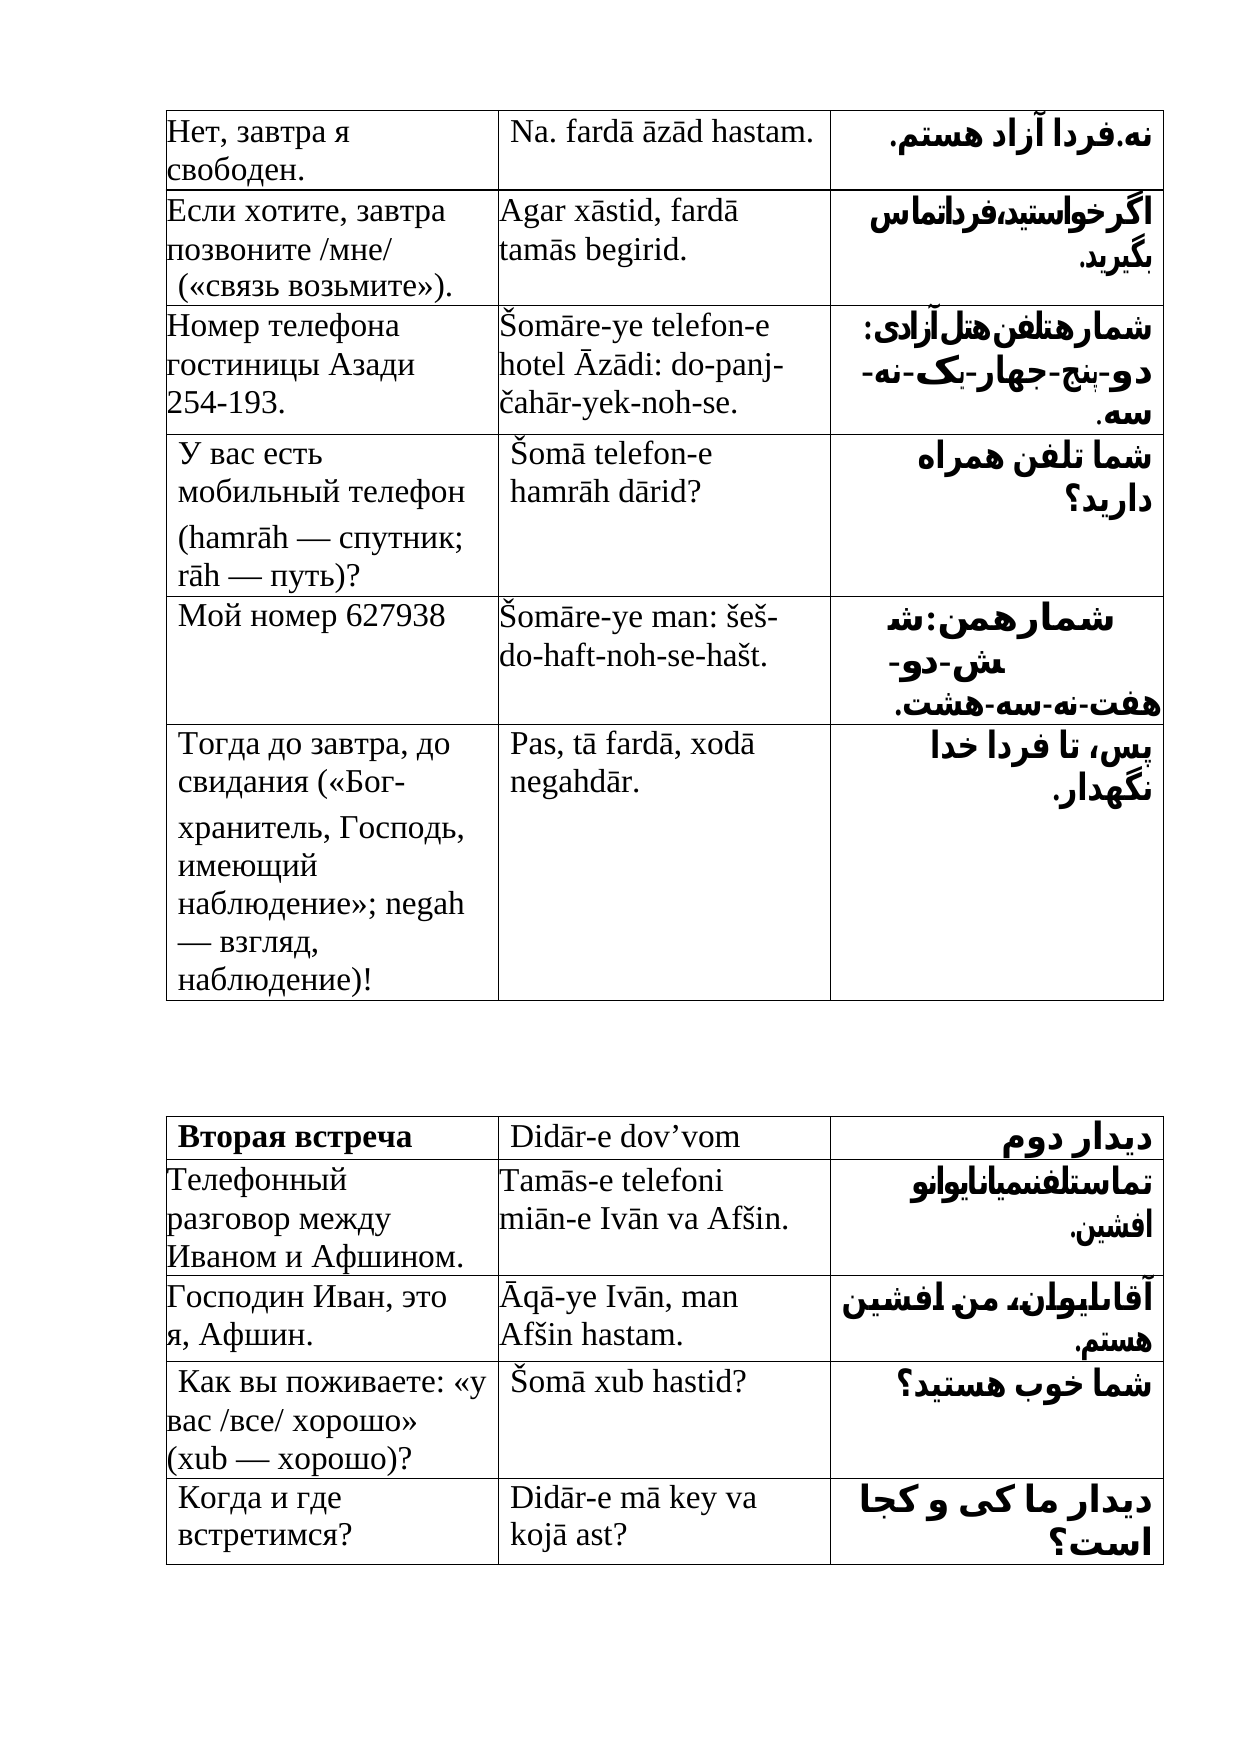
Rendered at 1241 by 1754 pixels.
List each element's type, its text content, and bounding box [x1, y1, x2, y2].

table_cell شما خوب ھستيد؟ [831, 1362, 1163, 1477]
table_cell наблюдение)! [167, 962, 498, 1000]
table_cell хранитель, Господь, [167, 809, 498, 847]
table_cell Нет, завтра я свободен. [167, 111, 498, 188]
table_cell Āqā-ye Ivān, man Afšin hastam. [499, 1276, 830, 1361]
table_header Если хотите, завтра позвоните /мне/ («связь возьмите»). [167, 191, 498, 304]
table_cell Как вы поживаете: «у вас /все/ хорошо» (xub — хорошо)? [167, 1362, 498, 1477]
table_header Вторая встреча [167, 1117, 498, 1159]
table_cell [499, 520, 830, 558]
table_cell Šomā xub hastid? [499, 1362, 830, 1477]
table_cell Šomāre-ye man: šeš- do-haft-noh-se-hašt. [499, 597, 830, 723]
table_cell [831, 962, 1163, 1000]
table_cell نه.فردا آزاد ھستم. [831, 111, 1163, 188]
table_cell [499, 886, 830, 924]
table_cell Номер телефона гостиницы Азади 254-193. [167, 306, 498, 434]
table_cell наблюдение»; negah [167, 886, 498, 924]
table_cell Šomā telefon-e hamrāh dārid? [499, 435, 830, 520]
table_cell Tamās-e telefoni miān-e Ivān va Afšin. [499, 1160, 830, 1275]
table_cell rāh — путь)? [167, 558, 498, 596]
table_cell [499, 848, 830, 886]
table_cell Na. fardā āzād hastam. [499, 111, 830, 188]
table_cell [831, 809, 1163, 847]
table_cell شما تلفن ھمراه داريد؟ [831, 435, 1163, 520]
table_cell شمارهتلفن ھتل آزادى: دو-پنج-جھار-يک-نه- سه. [831, 306, 1163, 434]
table_cell Мой номер 627938 [167, 597, 498, 723]
table_cell имеющий [167, 848, 498, 886]
table_cell У вас есть мобильный телефон [167, 435, 498, 520]
table_header Didār-e dov’vom [499, 1117, 830, 1159]
table_cell [831, 924, 1163, 962]
table_cell [831, 520, 1163, 558]
table_cell [831, 848, 1163, 886]
table_cell Когда и где встретимся? [167, 1479, 498, 1564]
table_cell آقاىايوان، من افشين ھستم. [831, 1276, 1163, 1361]
table_cell تماستلفنىميانايوانو افشين. [831, 1160, 1163, 1275]
table_cell Pas, tā fardā, xodā negahdār. [499, 725, 830, 809]
table_cell ديدار ما كى و كجا است؟ [831, 1479, 1163, 1564]
table_cell [499, 809, 830, 847]
table_cell (hamrāh — спутник; [167, 520, 498, 558]
table_cell [499, 924, 830, 962]
table_cell Didār-e mā key va kojā ast? [499, 1479, 830, 1564]
table_cell [831, 558, 1163, 596]
table_cell [831, 886, 1163, 924]
table_header اگرخواستيد،فرداتماس بگيريد. [831, 191, 1163, 304]
table_header Agar xāstid, fardā tamās begirid. [499, 191, 830, 304]
table_cell Тогда до завтра, до свидания («Бог- [167, 725, 498, 809]
table_header ديدار دوم [831, 1117, 1163, 1159]
table_cell شمارهمن:شش-دو- ھفت-نه-سه-ھشت. [831, 597, 1163, 723]
table_cell پس، تا فردا خدا نگھدار. [831, 725, 1163, 809]
table_cell Господин Иван, это я, Афшин. [167, 1276, 498, 1361]
table_cell Šomāre-ye telefon-e hotel Āzādi: do-panj- čahār-yek-noh-se. [499, 306, 830, 434]
table_cell [499, 558, 830, 596]
table_cell [499, 962, 830, 1000]
table_cell Телефонный разговор между Иваном и Афшином. [167, 1160, 498, 1275]
table_cell — взгляд, [167, 924, 498, 962]
